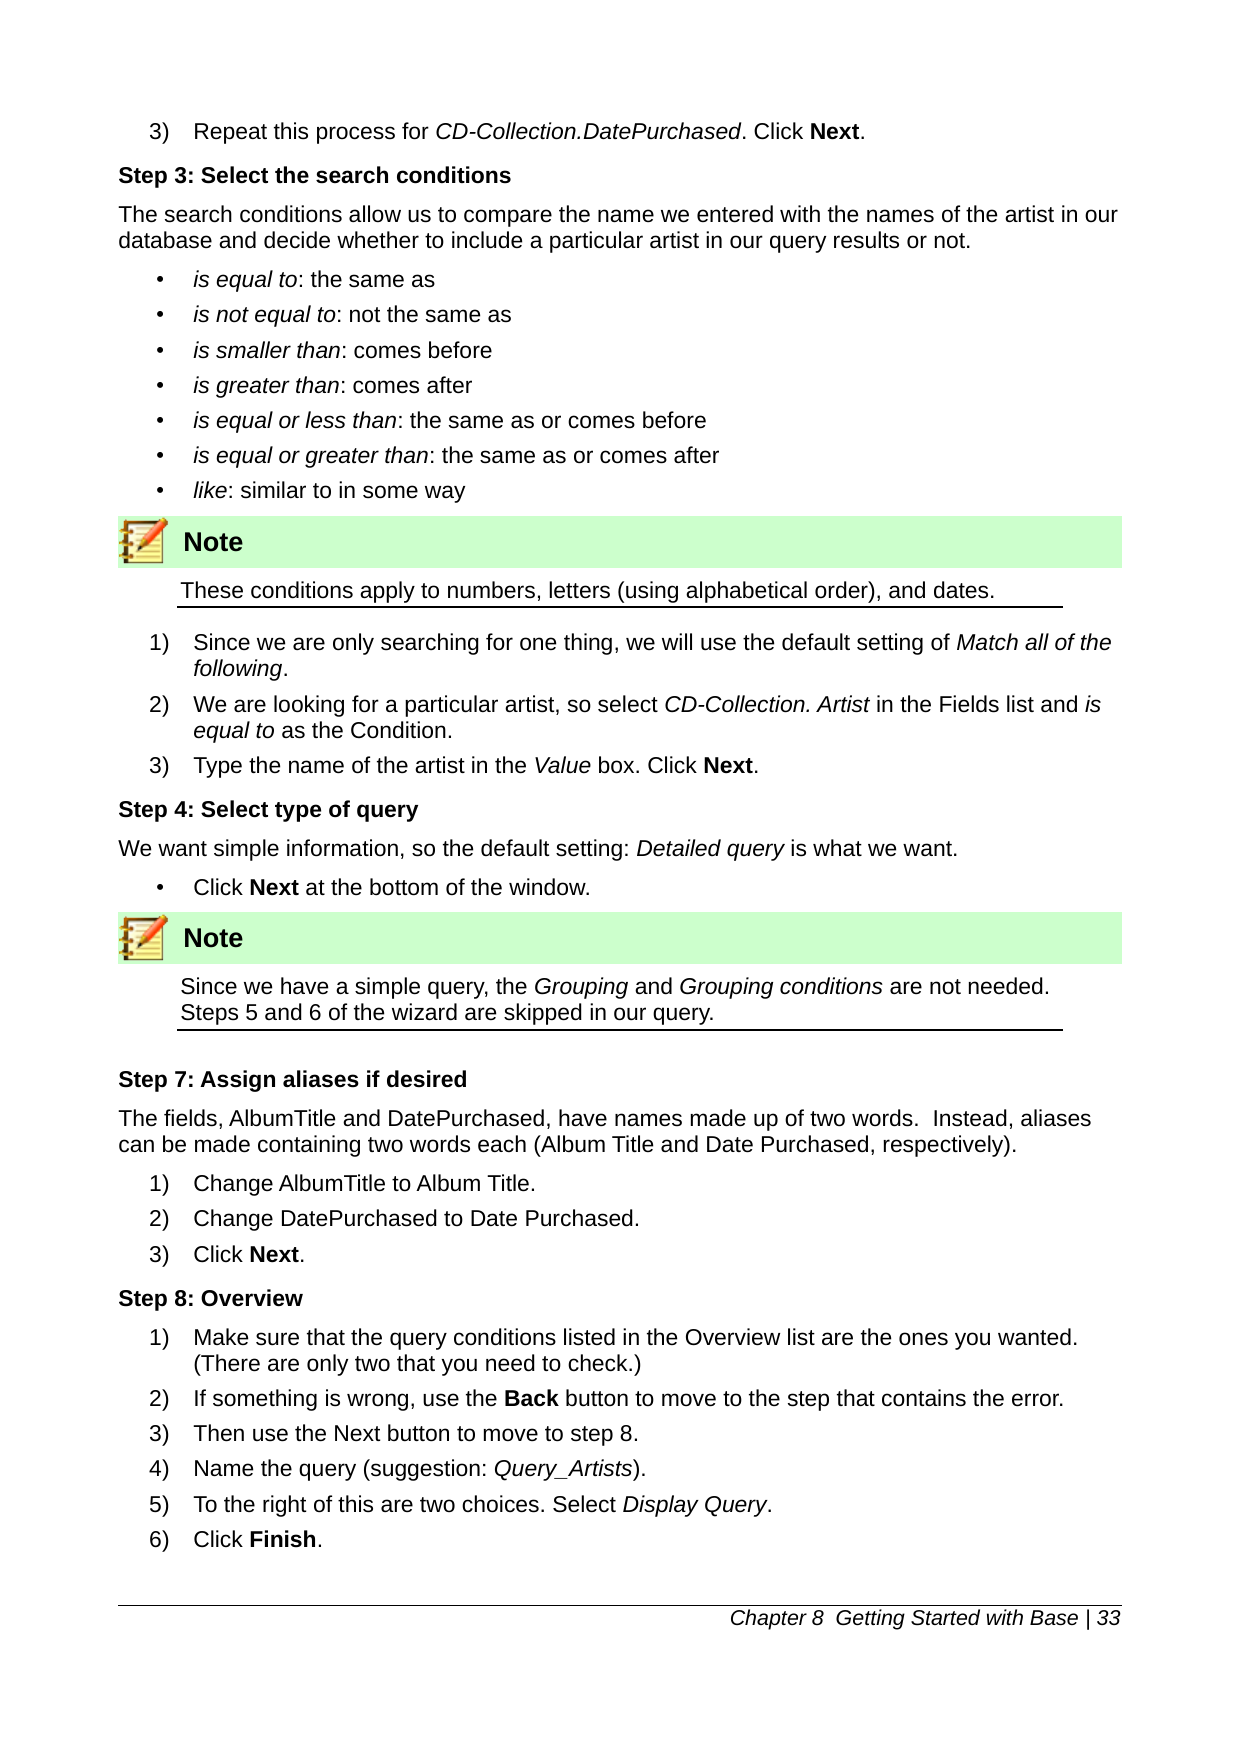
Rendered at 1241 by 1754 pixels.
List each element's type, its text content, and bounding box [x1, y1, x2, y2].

text We want simple information, so the default setting: Detailed query is what we want. [118, 835, 1122, 861]
list Repeat this process for CD-Collection.DatePurchased. Click Next. [169, 118, 1122, 144]
subtitle Note [118, 516, 1122, 568]
list To the right of this are two choices. Select Display Query. [169, 1491, 1122, 1517]
list Make sure that the query conditions listed in the Overview list are the ones you wanted. (There are only two that you need to check.) [169, 1323, 1122, 1376]
list Name the query (suggestion: Query_Artists). [169, 1455, 1122, 1482]
text Step 4: Select type of query [118, 796, 1122, 823]
list We are looking for a particular artist, so select CD-Collection. Artist in the Fields list and is equal to as the Condition. [169, 691, 1122, 743]
text Since we have a simple query, the Grouping and Grouping conditions are not needed. Steps 5 and 6 of the wizard are skipped in our query. [177, 970, 1063, 1029]
list Click Next. [169, 1241, 1122, 1267]
list The fields, AlbumTitle and DatePurchased, have names made up of two words. Instead, aliases can be made containing two words each (Album Title and Date Purchased, respectively). [118, 1105, 1122, 1158]
list If something is wrong, use the Back button to move to the step that contains the error. [169, 1385, 1122, 1411]
text Step 8: Overview [118, 1285, 1122, 1311]
subtitle Note [118, 912, 1122, 964]
picture [119, 516, 170, 567]
list Since we are only searching for one thing, we will use the default setting of Match all of the following. [169, 629, 1122, 682]
text Step 3: Select the search conditions [118, 162, 1122, 188]
text The search conditions allow us to compare the name we entered with the names of the artist in our database and decide whether to include a particular artist in our query results or not. [118, 201, 1122, 254]
list is equal or greater than: the same as or comes after [156, 442, 1122, 468]
list Click Finish. [169, 1526, 1122, 1552]
list Then use the Next button to move to step 8. [169, 1420, 1122, 1447]
text Step 7: Assign aliases if desired [118, 1066, 1122, 1093]
list Change DatePurchased to Date Purchased. [169, 1205, 1122, 1232]
list Change AlbumTitle to Album Title. [169, 1170, 1122, 1197]
list Click Next at the bottom of the window. [156, 874, 1122, 900]
list is not equal to: not the same as [156, 301, 1122, 328]
text These conditions apply to numbers, letters (using alphabetical order), and dates. [177, 573, 1063, 606]
list Type the name of the artist in the Value box. Click Next. [169, 752, 1122, 778]
list like: similar to in some way [156, 477, 1122, 504]
picture [119, 913, 170, 964]
list is smaller than: comes before [156, 337, 1122, 363]
list is greater than: comes after [156, 372, 1122, 398]
list is equal or less than: the same as or comes before [156, 407, 1122, 433]
list is equal to: the same as [156, 266, 1122, 292]
